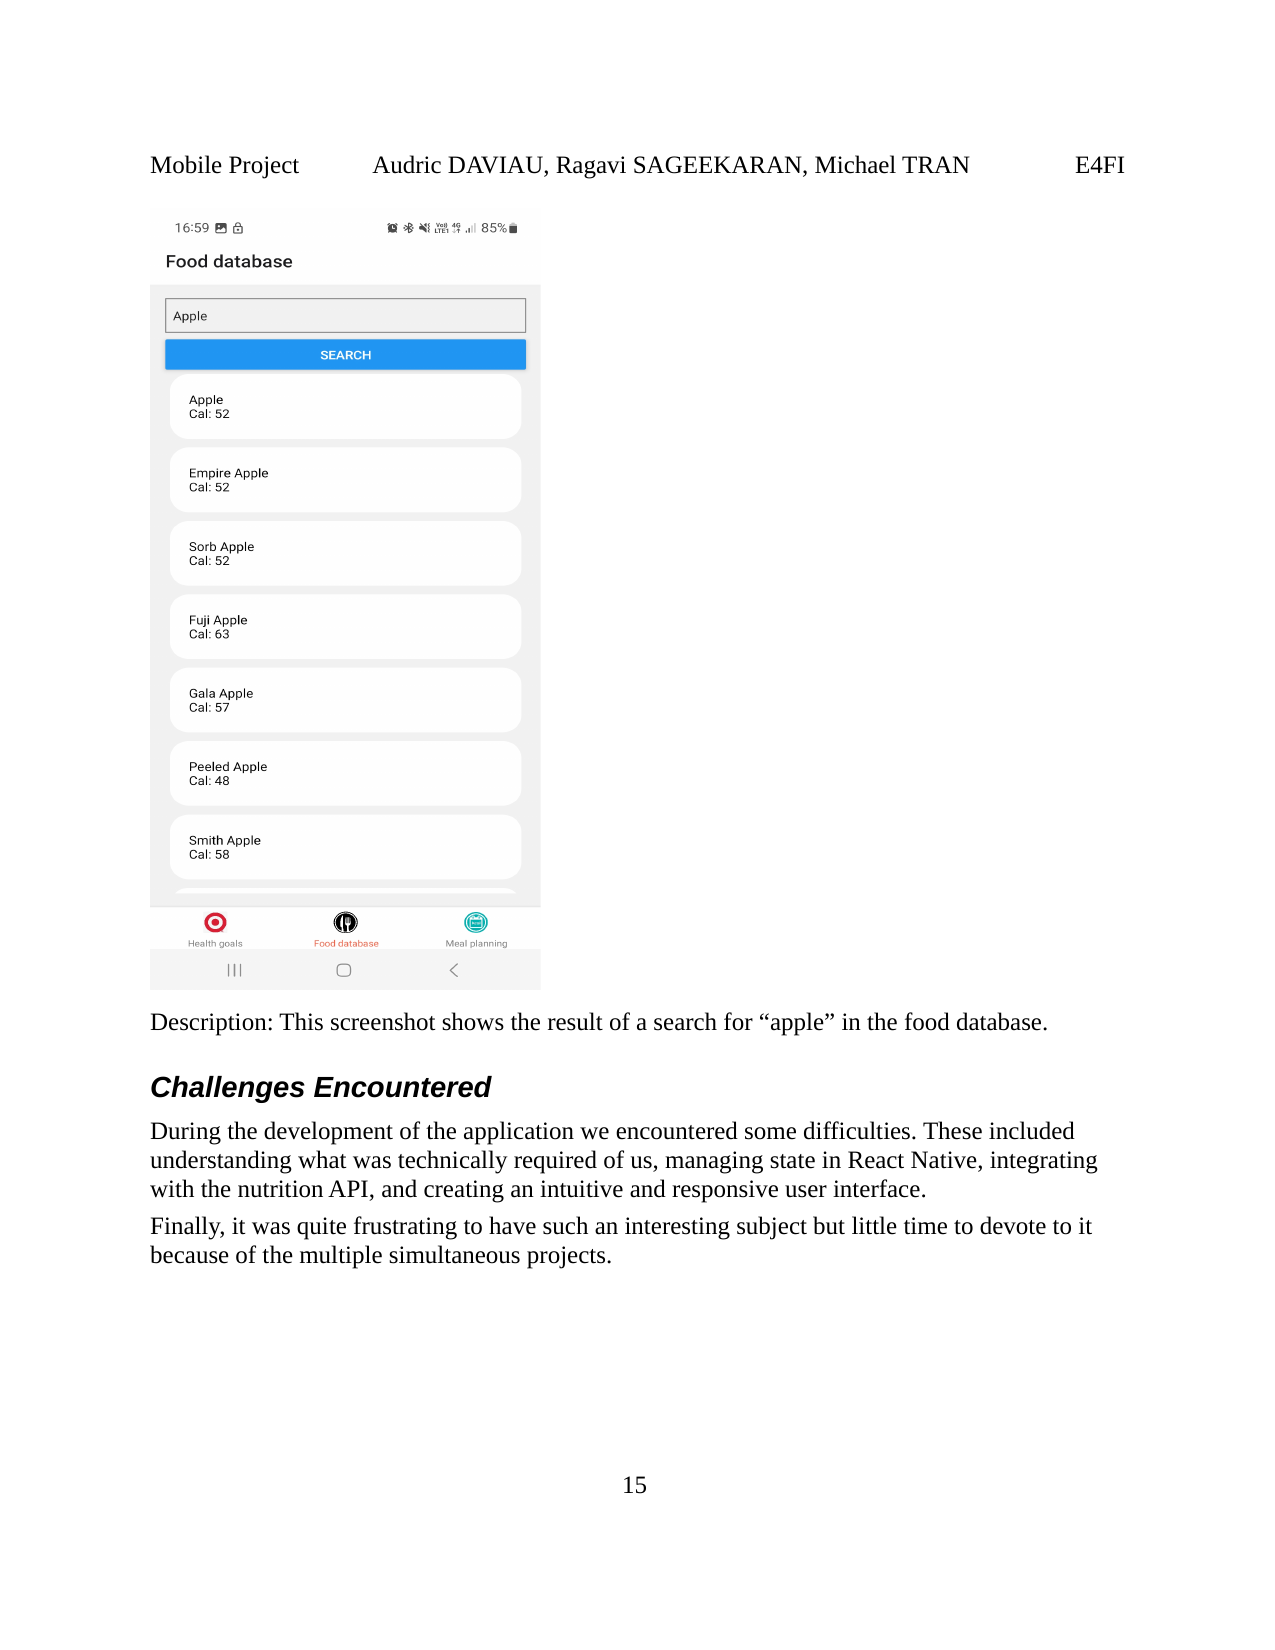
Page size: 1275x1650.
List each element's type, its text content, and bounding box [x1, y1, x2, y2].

text Finally, it was quite frustrating to have such an interesting subject but little time to devote to it because of the multiple simultaneous projects. [150, 1211, 1125, 1269]
picture [150, 208, 541, 990]
subtitle Challenges Encountered [150, 1070, 1125, 1104]
text Description: This screenshot shows the result of a search for “apple” in the food database. [150, 1007, 1125, 1036]
text During the development of the application we encountered some difficulties. These included understanding what was technically required of us, managing state in React Native, integrating with the nutrition API, and creating an intuitive and responsive user interface. [150, 1116, 1125, 1202]
